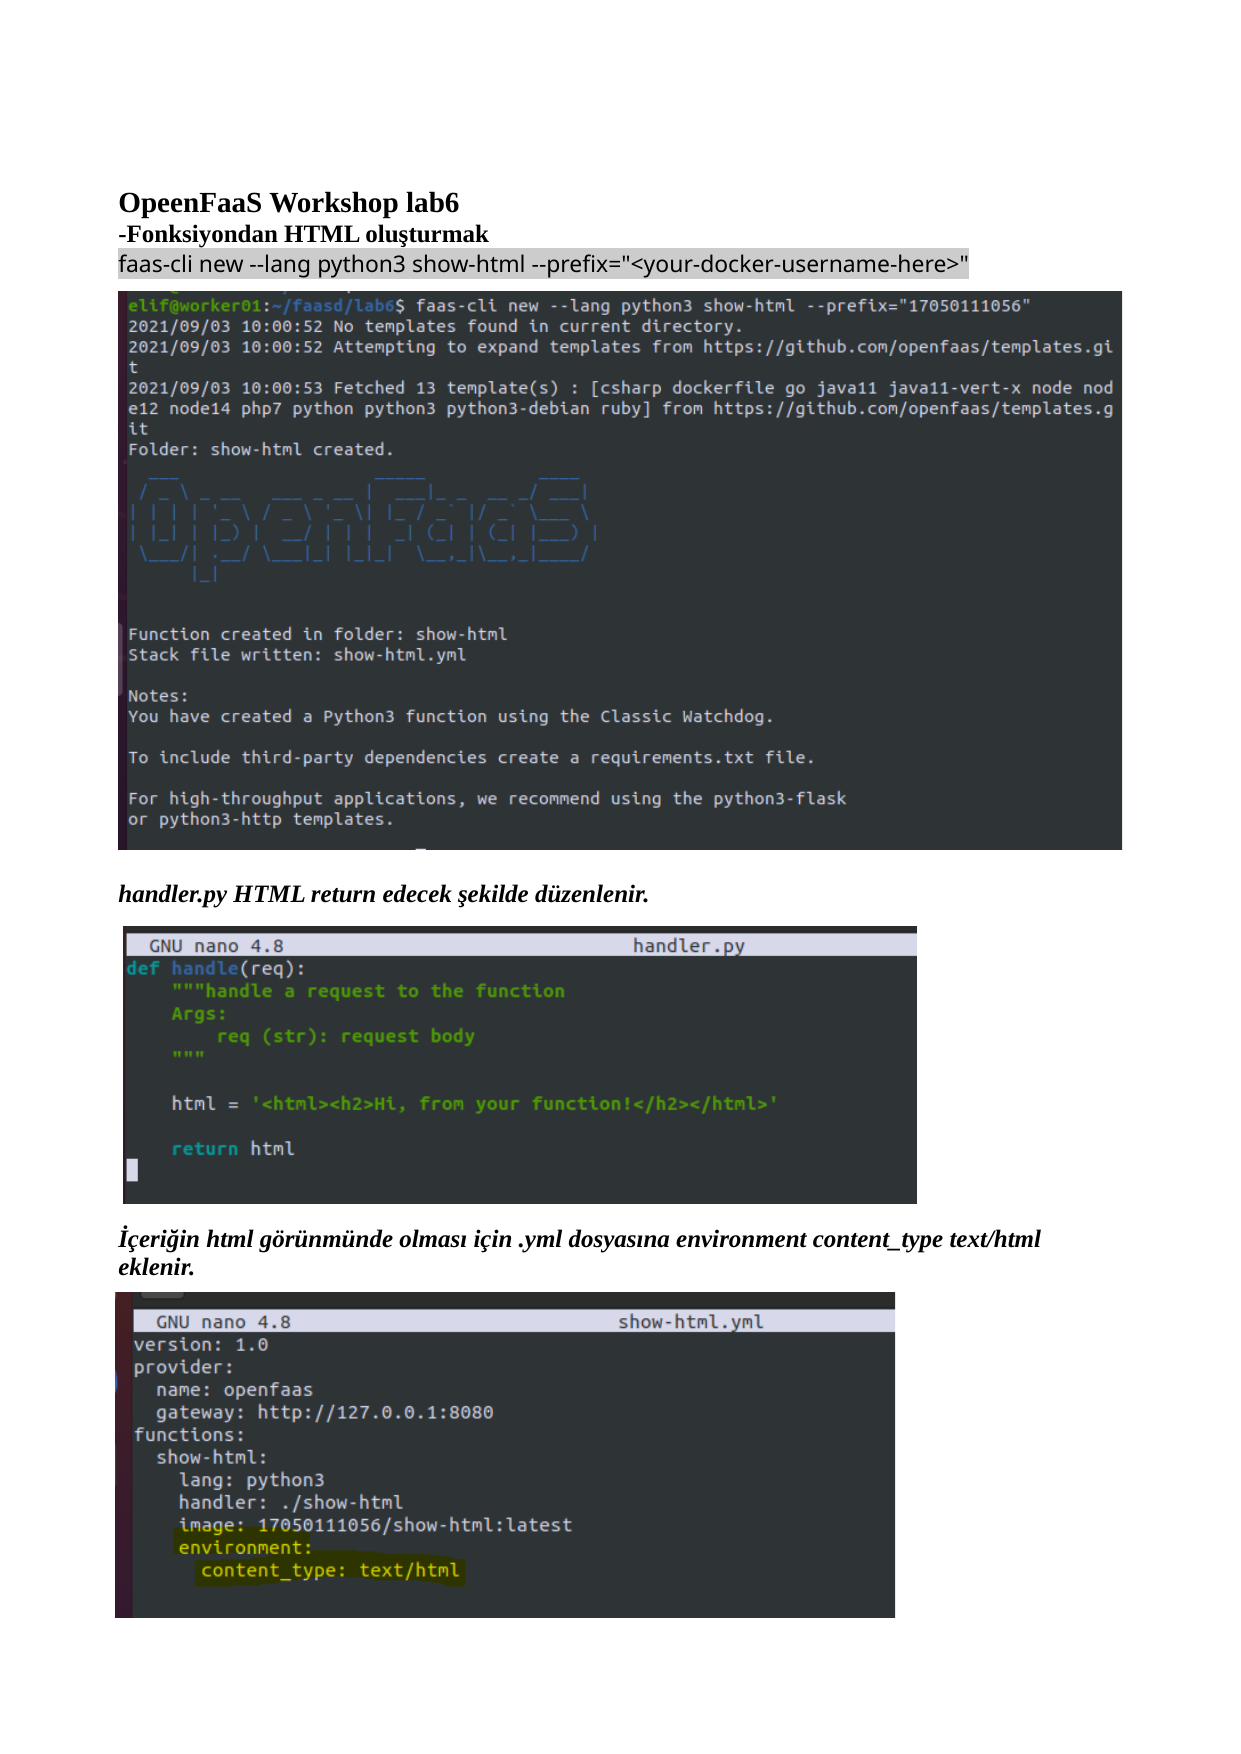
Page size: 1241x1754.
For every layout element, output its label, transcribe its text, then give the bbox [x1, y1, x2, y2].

picture [118, 291, 1123, 850]
text -Fonksiyondan HTML oluşturmak [118, 219, 1122, 247]
picture [115, 1292, 895, 1618]
text İçeriğin html görünmünde olması için .yml dosyasına environment content_type text/html eklenir. [118, 1224, 1122, 1281]
picture [123, 926, 917, 1204]
text faas-cli new --lang python3 show-html --prefix="<your-docker-username-here>" [118, 247, 1122, 279]
text OpeenFaaS Workshop lab6 [118, 185, 1122, 219]
text handler.py HTML return edecek şekilde düzenlenir. [118, 879, 1122, 907]
